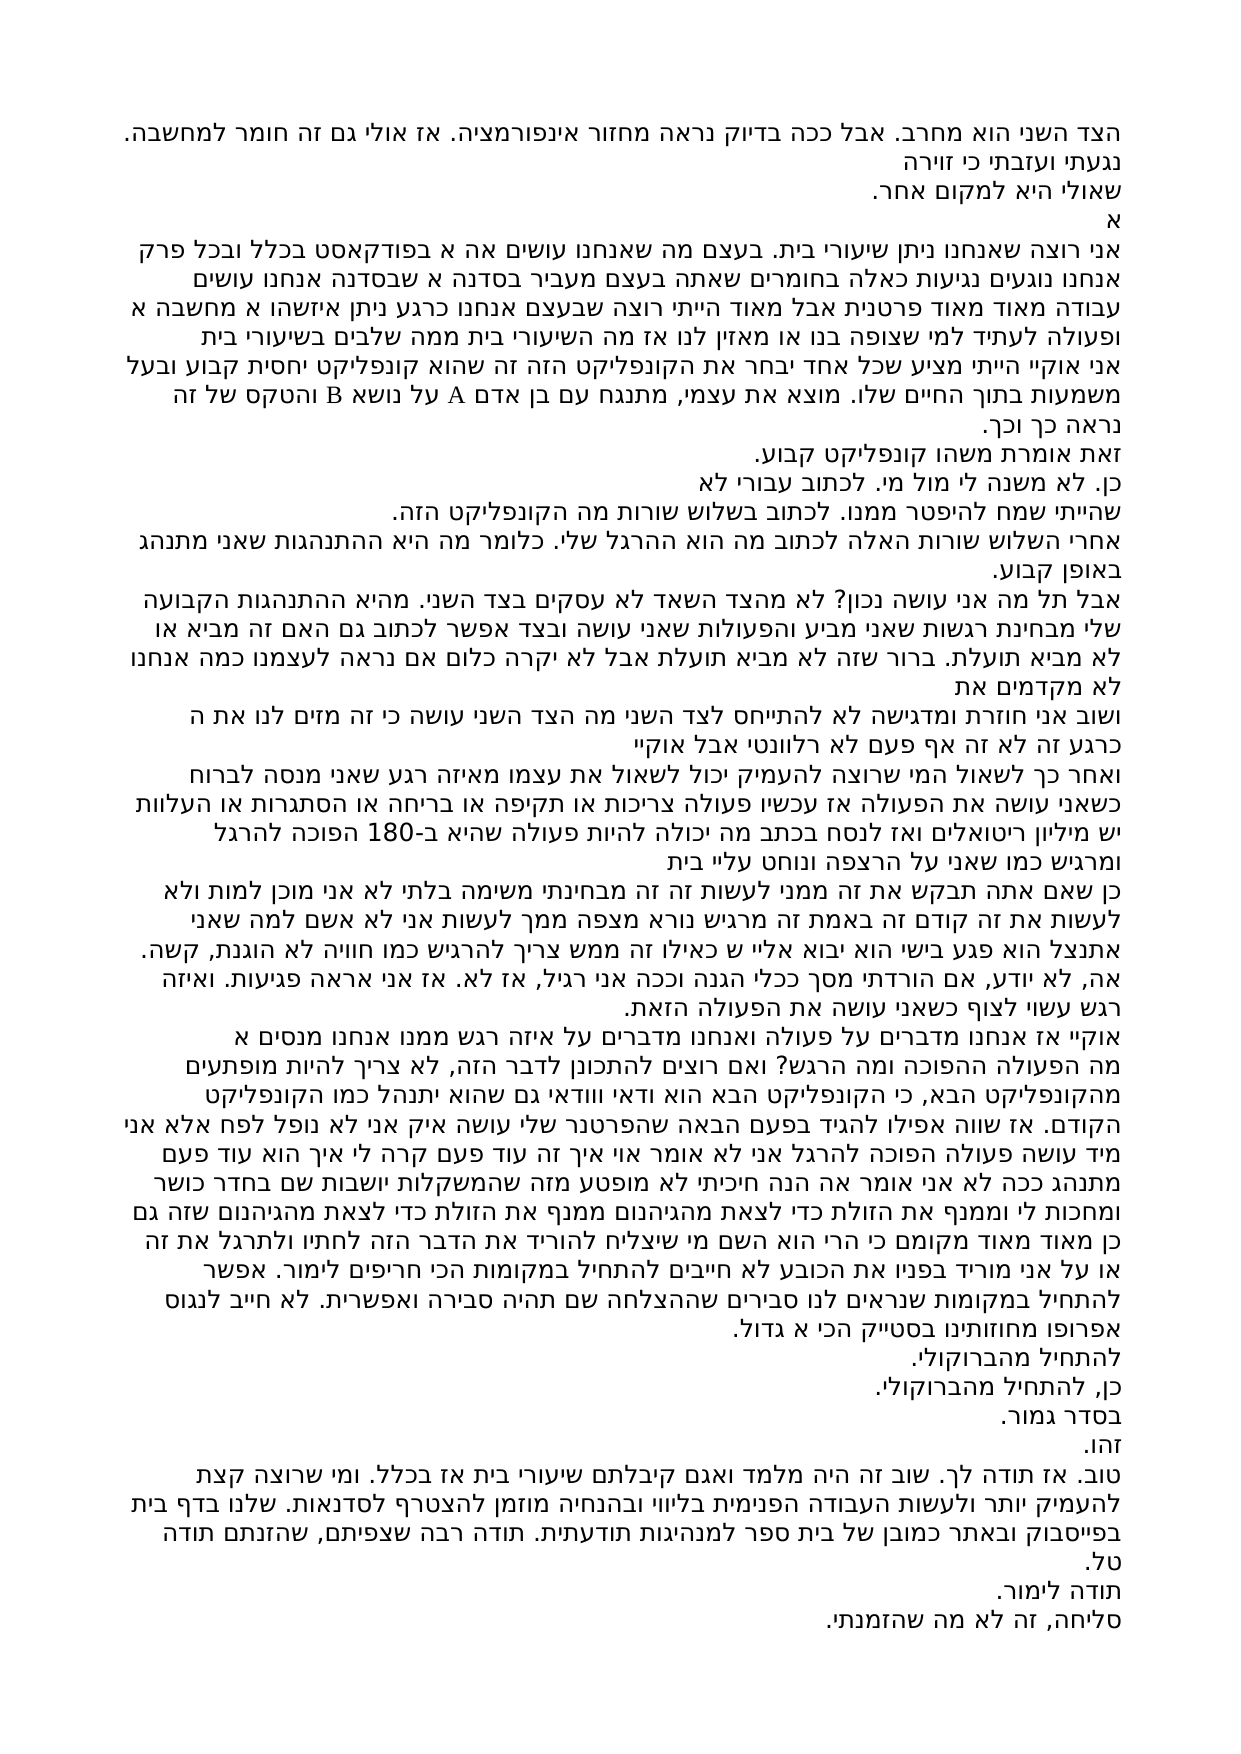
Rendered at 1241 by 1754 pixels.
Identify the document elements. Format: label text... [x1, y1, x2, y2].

text ושוב אני חוזרת ומדגישה לא להתייחס לצד השני מה הצד השני עושה כי זה מזים לנו את ה [118, 702, 1122, 731]
text זהו. [118, 1431, 1122, 1460]
text הצד השני הוא מחרב. אבל ככה בדיוק נראה מחזור אינפורמציה. אז אולי גם זה חומר למחשבה. נגעתי ועזבתי כי זוירה [118, 118, 1122, 176]
text טוב. אז תודה לך. שוב זה היה מלמד ואגם קיבלתם שיעורי בית אז בכלל. ומי שרוצה קצת להעמיק יותר ולעשות העבודה הפנימית בליווי ובהנחיה מוזמן להצטרף לסדנאות. שלנו בדף בית בפייסבוק ובאתר כמובן של בית ספר למנהיגות תודעתית. תודה רבה שצפיתם, שהזנתם תודה טל. [118, 1460, 1122, 1577]
text מה הפעולה ההפוכה ומה הרגש? ואם רוצים להתכונן לדבר הזה, לא צריך להיות מופתעים מהקונפליקט הבא, כי הקונפליקט הבא הוא ודאי ווודאי גם שהוא יתנהל כמו הקונפליקט הקודם. אז שווה אפילו להגיד בפעם הבאה שהפרטנר שלי עושה איק אני לא נופל לפח אלא אני מיד עושה פעולה הפוכה להרגל אני לא אומר אוי איך זה עוד פעם קרה לי איך הוא עוד פעם מתנהג ככה לא אני אומר אה הנה חיכיתי לא מופטע מזה שהמשקלות יושבות שם בחדר כושר ומחכות לי וממנף את הזולת כדי לצאת מהגיהנום ממנף את הזולת כדי לצאת מהגיהנום שזה גם כן מאוד מאוד מקומם כי הרי הוא השם מי שיצליח להוריד את הדבר הזה לחתיו ולתרגל את זה או על אני מוריד בפניו את הכובע לא חייבים להתחיל במקומות הכי חריפים לימור. אפשר להתחיל במקומות שנראים לנו סבירים שההצלחה שם תהיה סבירה ואפשרית. לא חייב לנגוס אפרופו מחוזותינו בסטייק הכי א גדול. [118, 1052, 1122, 1343]
text אני רוצה שאנחנו ניתן שיעורי בית. בעצם מה שאנחנו עושים אה א בפודקאסט בכלל ובכל פרק אנחנו נוגעים נגיעות כאלה בחומרים שאתה בעצם מעביר בסדנה א שבסדנה אנחנו עושים עבודה מאוד מאוד פרטנית אבל מאוד הייתי רוצה שבעצם אנחנו כרגע ניתן איזשהו א מחשבה א ופעולה לעתיד למי שצופה בנו או מאזין לנו אז מה השיעורי בית ממה שלבים בשיעורי בית [118, 235, 1122, 351]
text כן. לא משנה לי מול מי. לכתוב עבורי לא [118, 468, 1122, 497]
text כרגע זה לא זה אף פעם לא רלוונטי אבל אוקיי [118, 731, 1122, 760]
text זאת אומרת משהו קונפליקט קבוע. [118, 439, 1122, 468]
text שאולי היא למקום אחר. [118, 176, 1122, 206]
text ומרגיש כמו שאני על הרצפה ונוחט עליי בית [118, 847, 1122, 877]
text אוקיי אז אנחנו מדברים על פעולה ואנחנו מדברים על איזה רגש ממנו אנחנו מנסים א [118, 1022, 1122, 1052]
text אני אוקיי הייתי מציע שכל אחד יבחר את הקונפליקט הזה זה שהוא קונפליקט יחסית קבוע ובעל משמעות בתוך החיים שלו. מוצא את עצמי, מתנגח עם בן אדם A על נושא B והטקס של זה נראה כך וכך. [118, 351, 1122, 439]
text להתחיל מהברוקולי. [118, 1343, 1122, 1372]
text א [118, 206, 1122, 235]
text שהייתי שמח להיפטר ממנו. לכתוב בשלוש שורות מה הקונפליקט הזה. [118, 497, 1122, 527]
text תודה לימור. [118, 1577, 1122, 1606]
text אחרי השלוש שורות האלה לכתוב מה הוא ההרגל שלי. כלומר מה היא ההתנהגות שאני מתנהג באופן קבוע. [118, 527, 1122, 585]
text ואחר כך לשאול המי שרוצה להעמיק יכול לשאול את עצמו מאיזה רגע שאני מנסה לברוח כשאני עושה את הפעולה אז עכשיו פעולה צריכות או תקיפה או בריחה או הסתגרות או העלוות יש מיליון ריטואלים ואז לנסח בכתב מה יכולה להיות פעולה שהיא ב-180 הפוכה להרגל [118, 760, 1122, 847]
text אבל תל מה אני עושה נכון? לא מהצד השאד לא עסקים בצד השני. מהיא ההתנהגות הקבועה שלי מבחינת רגשות שאני מביע והפעולות שאני עושה ובצד אפשר לכתוב גם האם זה מביא או לא מביא תועלת. ברור שזה לא מביא תועלת אבל לא יקרה כלום אם נראה לעצמנו כמה אנחנו לא מקדמים את [118, 585, 1122, 702]
text כן, להתחיל מהברוקולי. [118, 1372, 1122, 1402]
text כן שאם אתה תבקש את זה ממני לעשות זה זה מבחינתי משימה בלתי לא אני מוכן למות ולא לעשות את זה קודם זה באמת זה מרגיש נורא מצפה ממך לעשות אני לא אשם למה שאני אתנצל הוא פגע בישי הוא יבוא אליי ש כאילו זה ממש צריך להרגיש כמו חוויה לא הוגנת, קשה. אה, לא יודע, אם הורדתי מסך ככלי הגנה וככה אני רגיל, אז לא. אז אני אראה פגיעות. ואיזה רגש עשוי לצוף כשאני עושה את הפעולה הזאת. [118, 877, 1122, 1022]
text בסדר גמור. [118, 1402, 1122, 1431]
text סליחה, זה לא מה שהזמנתי. [118, 1606, 1122, 1635]
